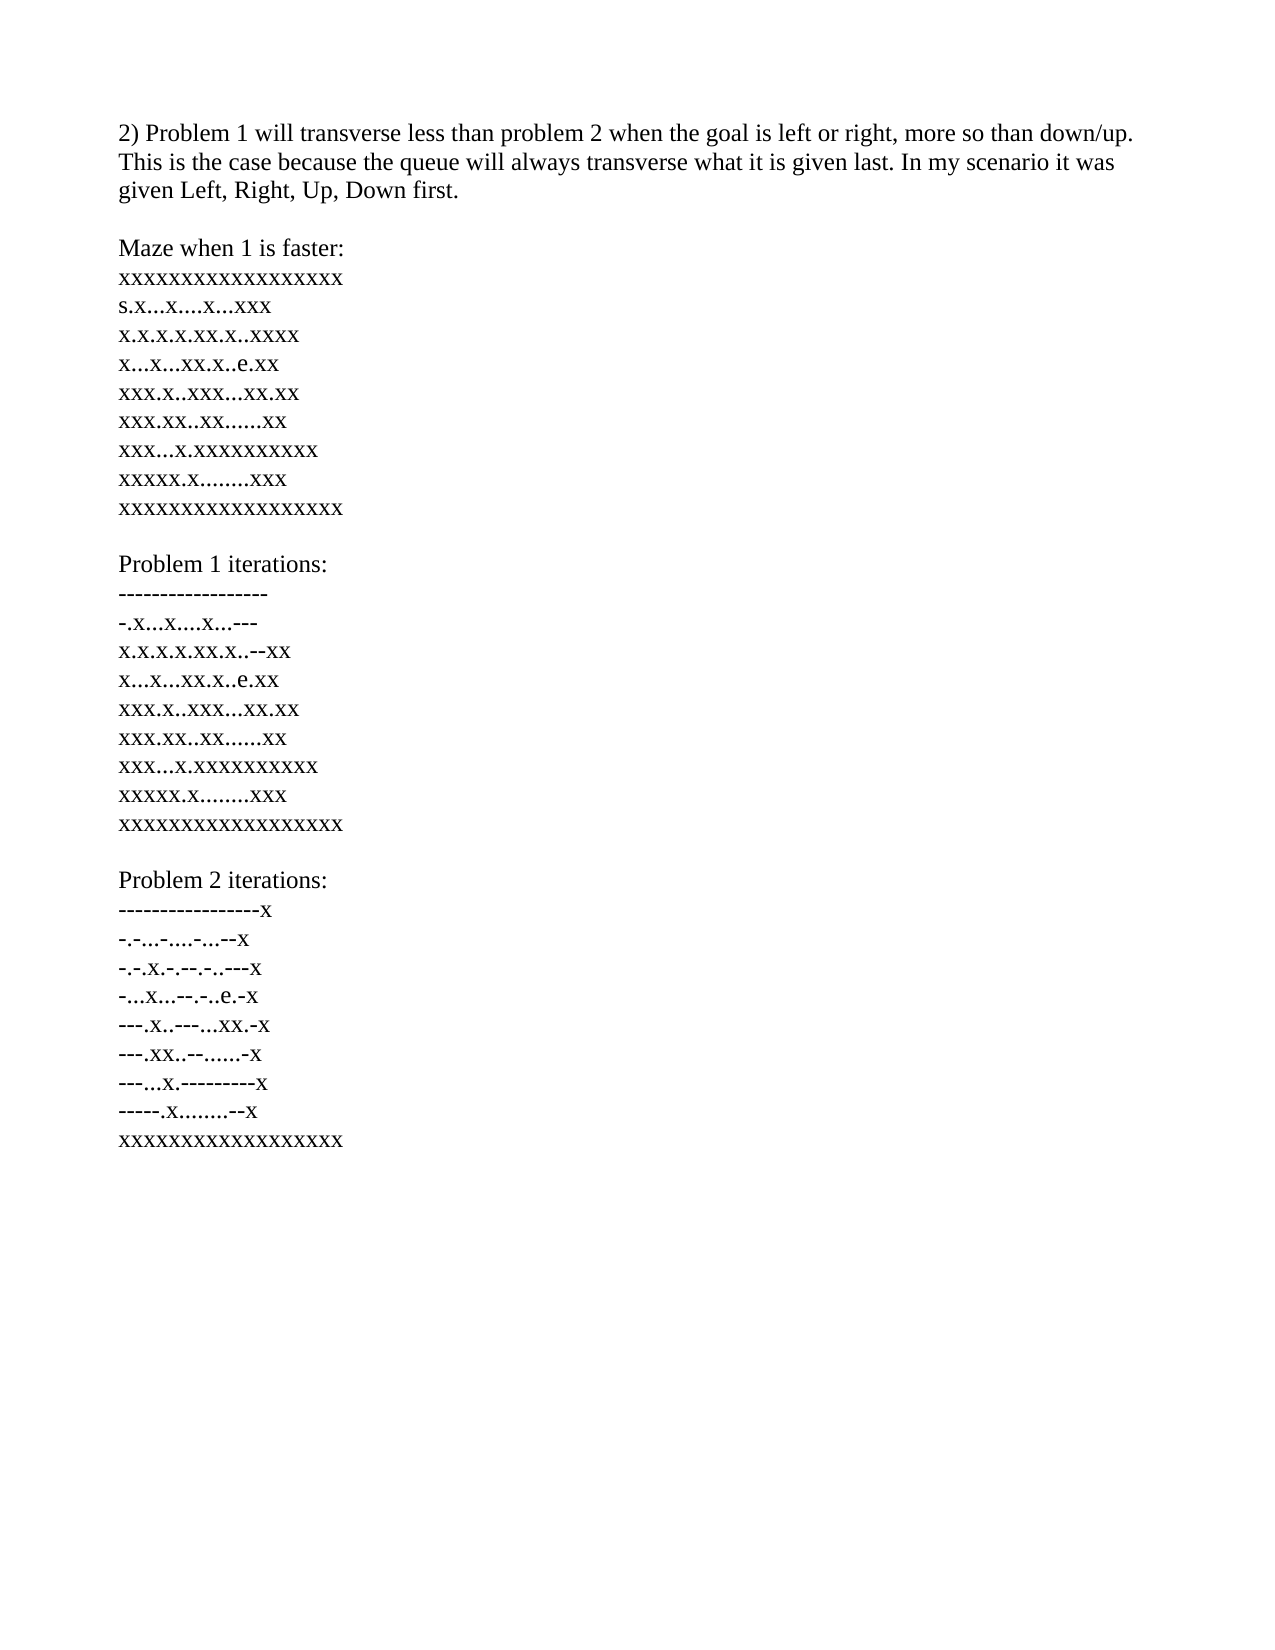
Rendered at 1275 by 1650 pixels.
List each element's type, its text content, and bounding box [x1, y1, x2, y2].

text ---...x.---------x [118, 1067, 1157, 1096]
text -.-...-....-...--x [118, 923, 1157, 952]
text xxxxxxxxxxxxxxxxxx [118, 262, 1157, 291]
text xxxxxxxxxxxxxxxxxx [118, 808, 1157, 837]
text -----.x........--x [118, 1096, 1157, 1124]
text xxxxxxxxxxxxxxxxxx [118, 492, 1157, 521]
text -.x...x....x...--- [118, 607, 1157, 636]
text ---.xx..--......-x [118, 1038, 1157, 1067]
text x...x...xx.x..e.xx [118, 664, 1157, 693]
text ------------------ [118, 578, 1157, 607]
text xxx.x..xxx...xx.xx [118, 693, 1157, 722]
text -...x...--.-..e.-x [118, 981, 1157, 1009]
text x...x...xx.x..e.xx [118, 348, 1157, 377]
text Problem 1 iterations: [118, 549, 1157, 578]
text Problem 2 iterations: [118, 866, 1157, 894]
text Maze when 1 is faster: [118, 233, 1157, 262]
text -.-.x.-.--.-..---x [118, 952, 1157, 981]
text xxxxx.x........xxx [118, 463, 1157, 492]
text s.x...x....x...xxx [118, 291, 1157, 319]
text x.x.x.x.xx.x..xxxx [118, 319, 1157, 348]
text xxxxxxxxxxxxxxxxxx [118, 1124, 1157, 1153]
text xxx.xx..xx......xx [118, 406, 1157, 434]
text 2) Problem 1 will transverse less than problem 2 when the goal is left or right, more so than down/up. This is the case because the queue will always transverse what it is given last. In my scenario it was given Left, Right, Up, Down first. [118, 118, 1157, 204]
text xxx...x.xxxxxxxxxx [118, 434, 1157, 463]
text xxx.x..xxx...xx.xx [118, 377, 1157, 406]
text xxx.xx..xx......xx [118, 722, 1157, 751]
text xxxxx.x........xxx [118, 779, 1157, 808]
text xxx...x.xxxxxxxxxx [118, 751, 1157, 779]
text ---.x..---...xx.-x [118, 1009, 1157, 1038]
text -----------------x [118, 894, 1157, 923]
text x.x.x.x.xx.x..--xx [118, 636, 1157, 664]
